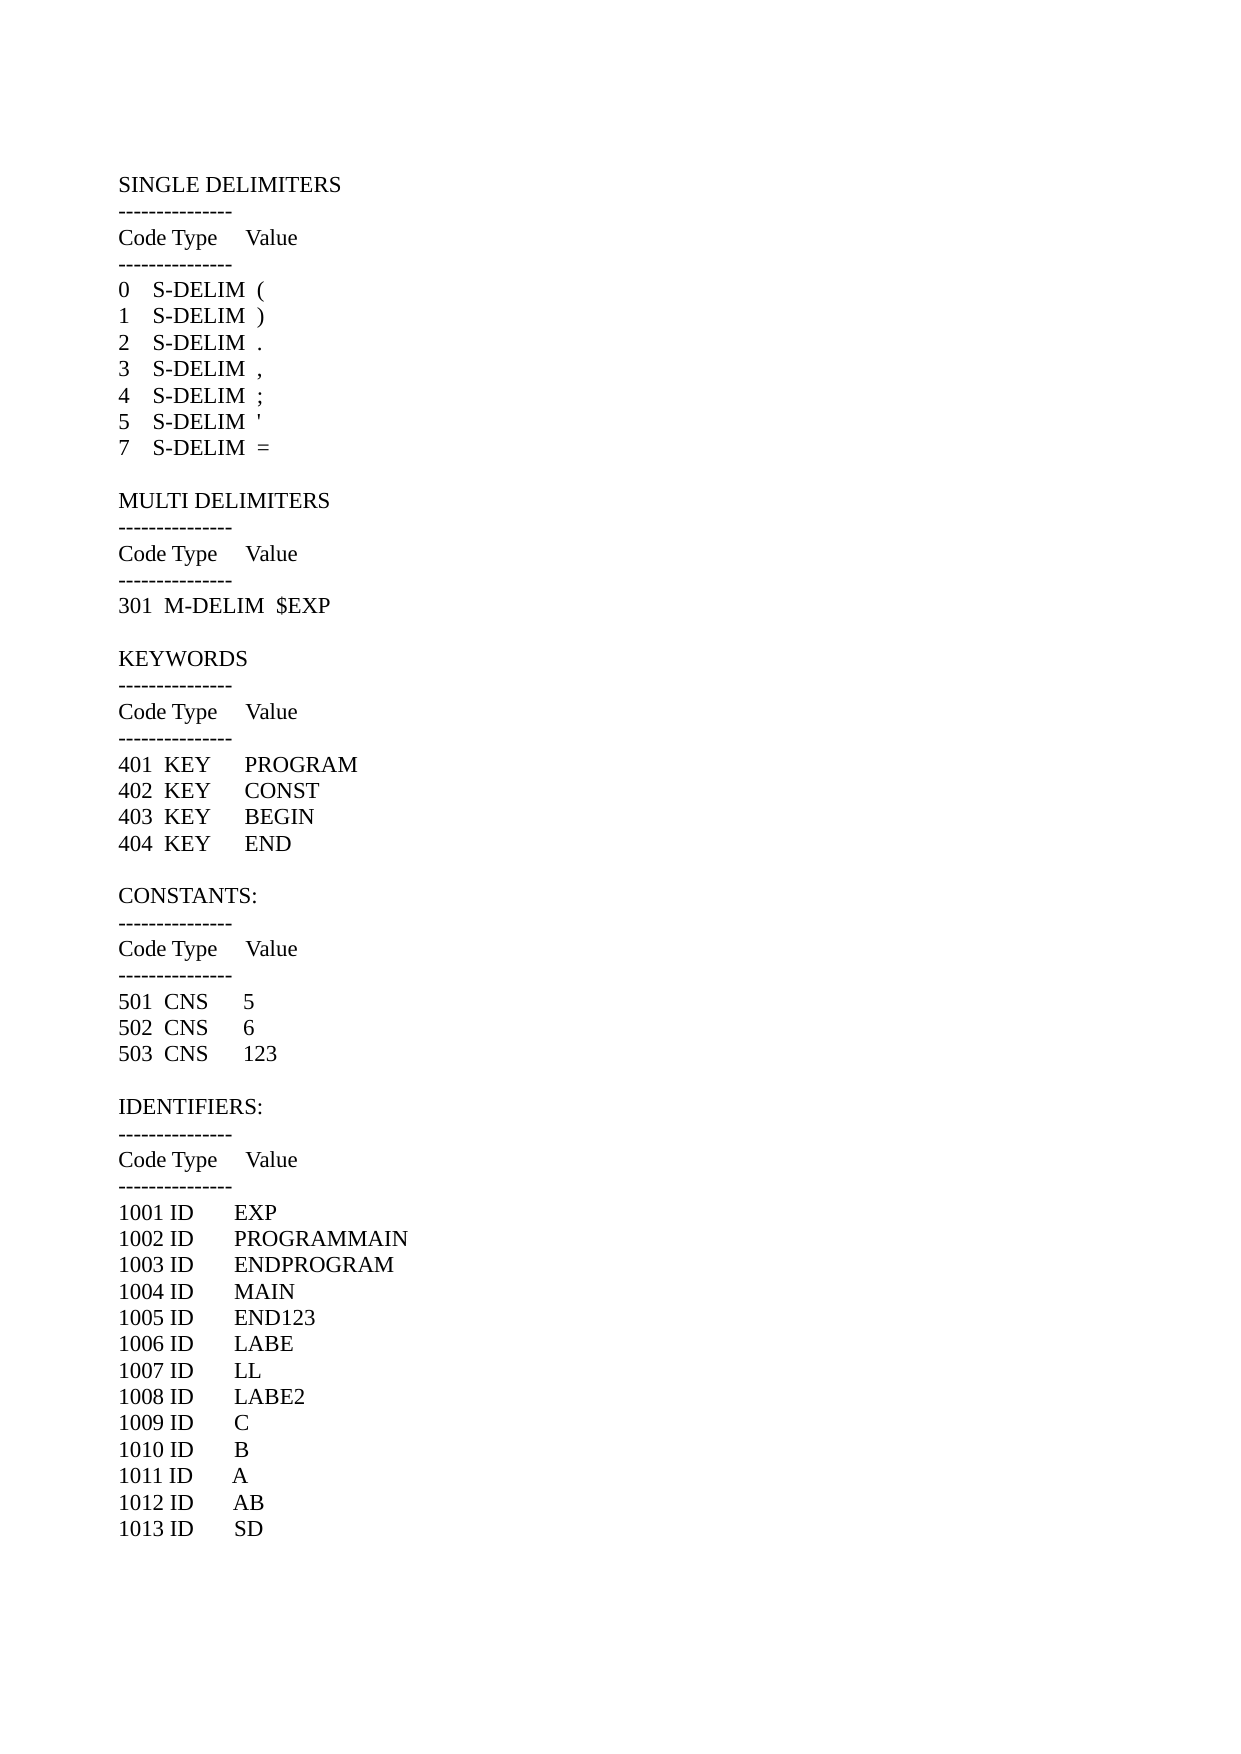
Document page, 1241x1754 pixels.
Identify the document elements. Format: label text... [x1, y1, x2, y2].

text 7 S-DELIM = [118, 434, 1122, 461]
text 1002 ID PROGRAMMAIN [118, 1225, 1122, 1251]
text 5 S-DELIM ' [118, 408, 1122, 434]
text --------------- [118, 513, 1122, 540]
text KEYWORDS [118, 645, 1122, 672]
text 1008 ID LABE2 [118, 1383, 1122, 1409]
text --------------- [118, 672, 1122, 698]
text --------------- [118, 1119, 1122, 1146]
text 501 CNS 5 [118, 988, 1122, 1014]
text --------------- [118, 724, 1122, 751]
text Code Type Value [118, 935, 1122, 961]
text --------------- [118, 250, 1122, 276]
text --------------- [118, 566, 1122, 592]
text 402 KEY CONST [118, 777, 1122, 803]
text 1001 ID EXP [118, 1199, 1122, 1225]
text 0 S-DELIM ( [118, 276, 1122, 303]
text --------------- [118, 961, 1122, 988]
text 4 S-DELIM ; [118, 382, 1122, 408]
text 1009 ID C [118, 1409, 1122, 1436]
text 1004 ID MAIN [118, 1278, 1122, 1304]
text 2 S-DELIM . [118, 329, 1122, 355]
text --------------- [118, 1172, 1122, 1199]
text 403 KEY BEGIN [118, 803, 1122, 830]
text SINGLE DELIMITERS [118, 171, 1122, 197]
text Code Type Value [118, 1146, 1122, 1172]
text --------------- [118, 197, 1122, 223]
text 301 M-DELIM $EXP [118, 592, 1122, 619]
text 1007 ID LL [118, 1357, 1122, 1383]
text CONSTANTS: [118, 882, 1122, 909]
text Code Type Value [118, 540, 1122, 566]
text 1012 ID AB [118, 1488, 1122, 1515]
text 1003 ID ENDPROGRAM [118, 1251, 1122, 1278]
text 404 KEY END [118, 830, 1122, 856]
text 1013 ID SD [118, 1515, 1122, 1541]
text MULTI DELIMITERS [118, 487, 1122, 513]
text 1010 ID B [118, 1436, 1122, 1462]
text 1005 ID END123 [118, 1304, 1122, 1330]
text 401 KEY PROGRAM [118, 751, 1122, 777]
text 503 CNS 123 [118, 1041, 1122, 1067]
text 1006 ID LABE [118, 1330, 1122, 1357]
text Code Type Value [118, 223, 1122, 250]
text 1011 ID A [118, 1462, 1122, 1488]
text --------------- [118, 909, 1122, 935]
text Code Type Value [118, 698, 1122, 724]
text 502 CNS 6 [118, 1014, 1122, 1041]
text 1 S-DELIM ) [118, 303, 1122, 329]
text IDENTIFIERS: [118, 1093, 1122, 1119]
text 3 S-DELIM , [118, 355, 1122, 382]
